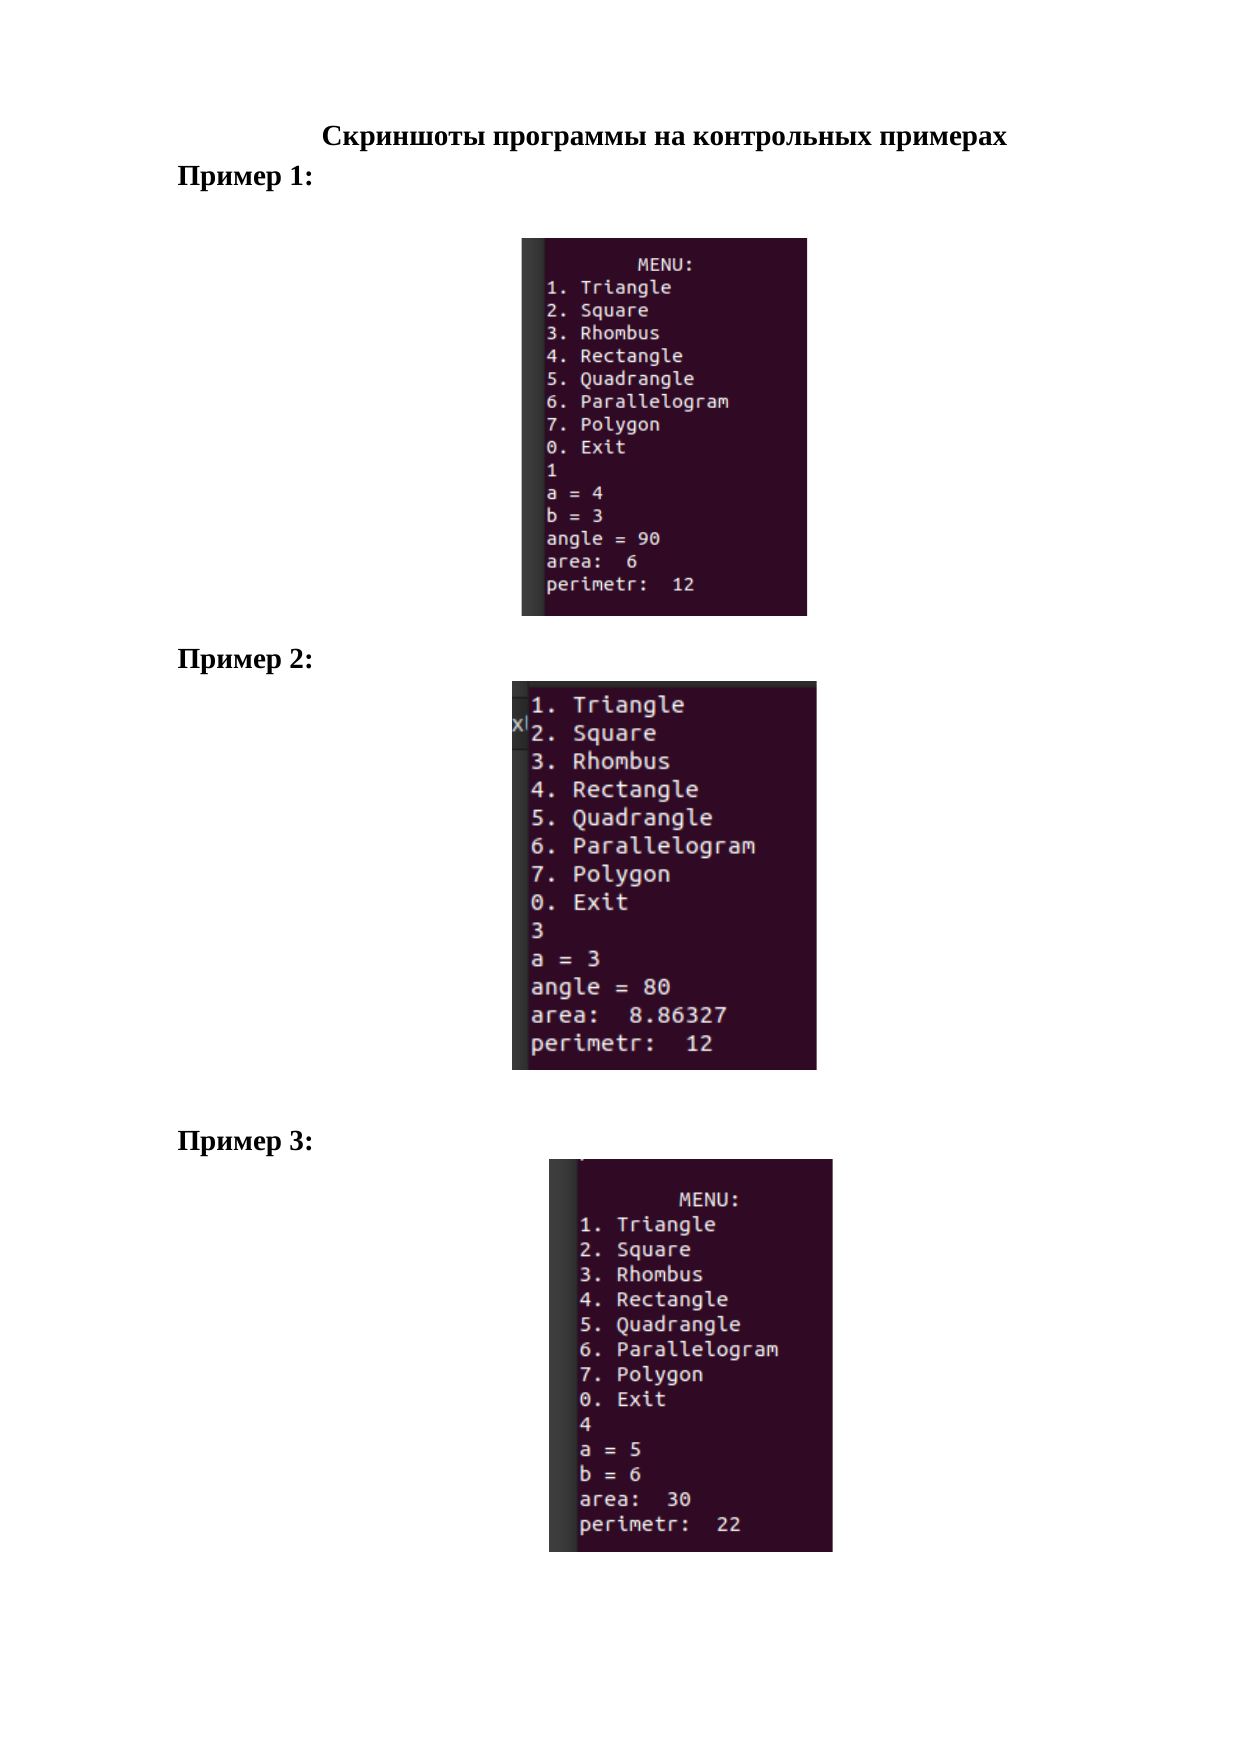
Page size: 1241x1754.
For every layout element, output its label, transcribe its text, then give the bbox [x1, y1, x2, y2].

text Пример 1: [177, 158, 1152, 192]
picture [512, 681, 817, 1070]
text Скриншоты программы на контрольных примерах [177, 118, 1152, 152]
text Пример 3: [177, 1123, 1152, 1157]
text Пример 2: [177, 641, 1152, 674]
picture [521, 238, 808, 616]
picture [549, 1159, 833, 1552]
